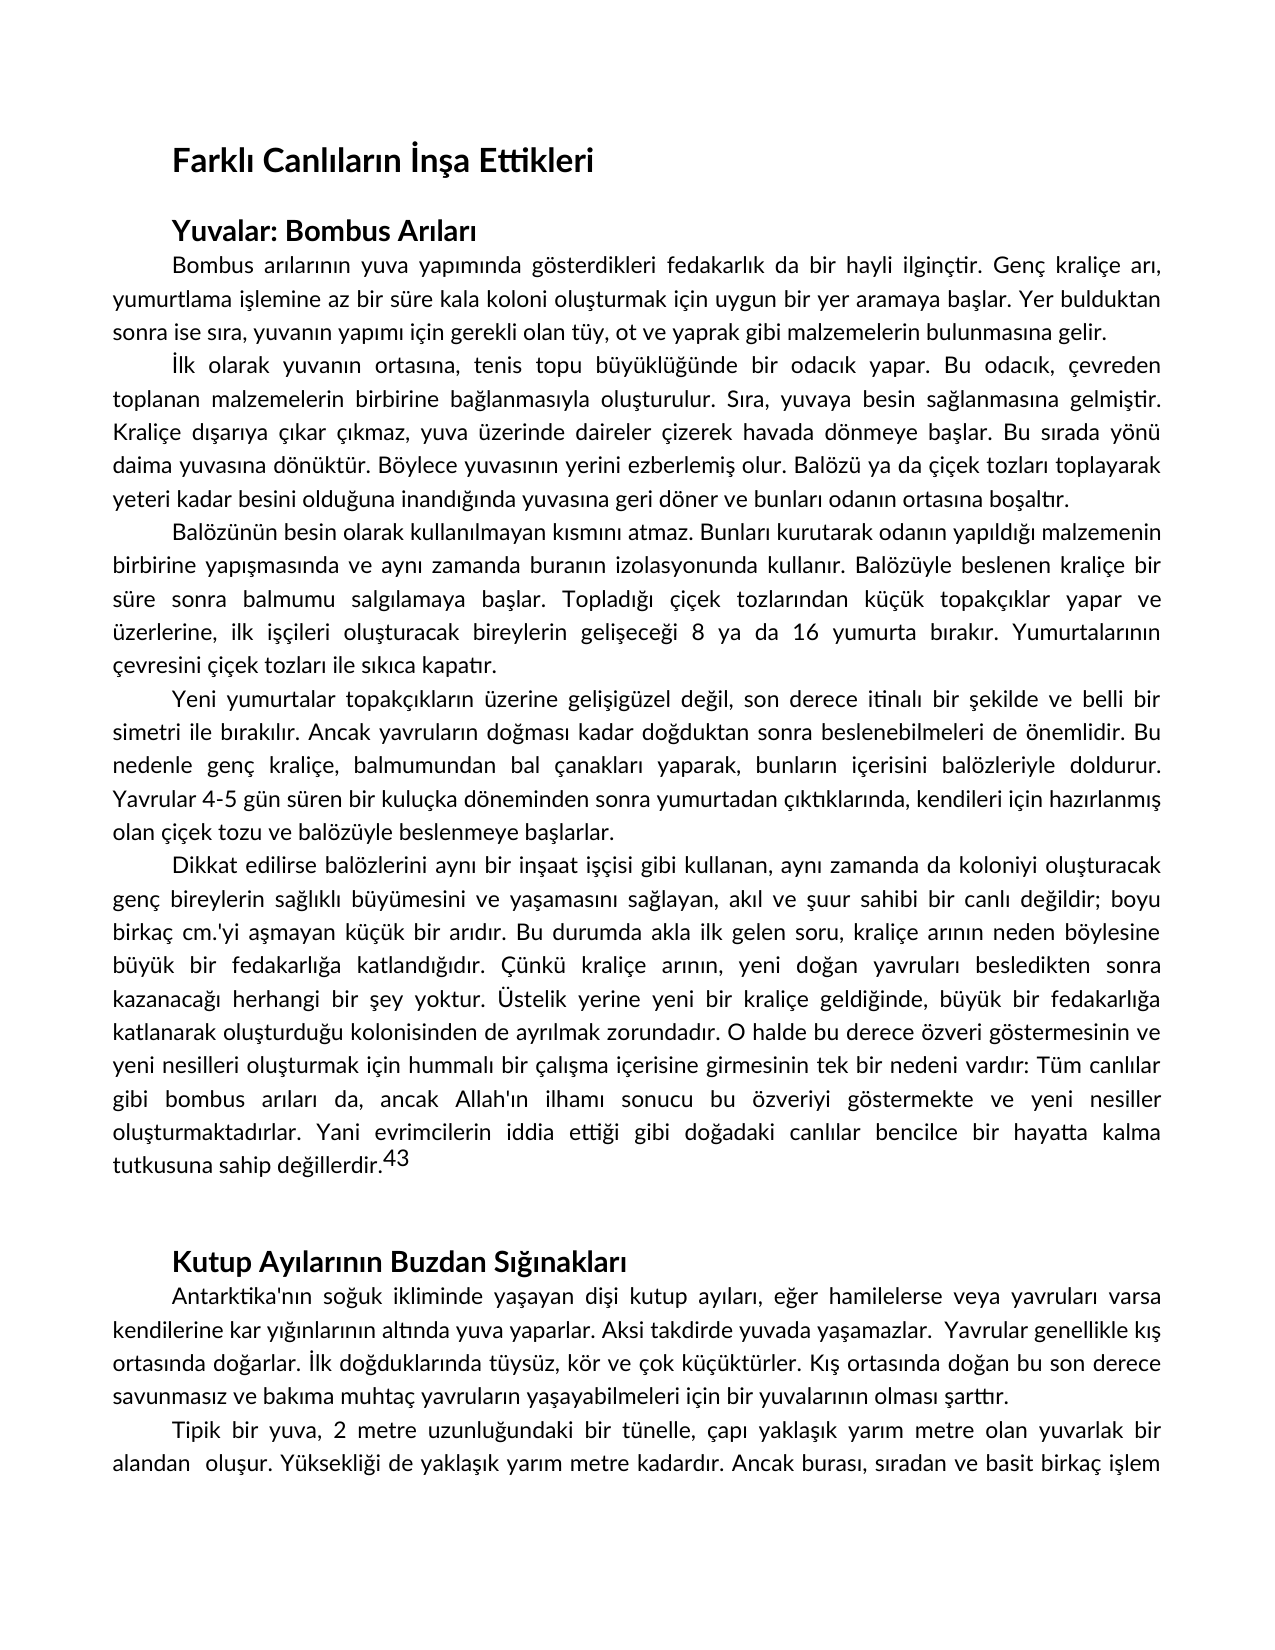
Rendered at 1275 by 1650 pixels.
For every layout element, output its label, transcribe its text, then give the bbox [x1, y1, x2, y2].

text Kutup Ayılarının Buzdan Sığınakları [112, 1249, 1162, 1278]
text Antarktika'nın soğuk ikliminde yaşayan dişi kutup ayıları, eğer hamilelerse veya yavruları varsa kendilerine kar yığınlarının altında yuva yaparlar. Aksi takdirde yuvada yaşamazlar. Yavrular genellikle kış ortasında doğarlar. İlk doğduklarında tüysüz, kör ve çok küçüktürler. Kış ortasında doğan bu son derece savunmasız ve bakıma muhtaç yavruların yaşayabilmeleri için bir yuvalarının olması şarttır. [112, 1278, 1162, 1411]
text Bombus arılarının yuva yapımında gösterdikleri fedakarlık da bir hayli ilginçtir. Genç kraliçe arı, yumurtlama işlemine az bir süre kala koloni oluşturmak için uygun bir yer aramaya başlar. Yer bulduktan sonra ise sıra, yuvanın yapımı için gerekli olan tüy, ot ve yaprak gibi malzemelerin bulunmasına gelir. [112, 247, 1162, 347]
text Tipik bir yuva, 2 metre uzunluğundaki bir tünelle, çapı yaklaşık yarım metre olan yuvarlak bir alandan oluşur. Yüksekliği de yaklaşık yarım metre kadardır. Ancak burası, sıradan ve basit birkaç işlem [112, 1411, 1162, 1478]
text Farklı Canlıların İnşa Ettikleri [112, 148, 1162, 179]
text Balözünün besin olarak kullanılmayan kısmını atmaz. Bunları kurutarak odanın yapıldığı malzemenin birbirine yapışmasında ve aynı zamanda buranın izolasyonunda kullanır. Balözüyle beslenen kraliçe bir süre sonra balmumu salgılamaya başlar. Topladığı çiçek tozlarından küçük topakçıklar yapar ve üzerlerine, ilk işçileri oluşturacak bireylerin gelişeceği 8 ya da 16 yumurta bırakır. Yumurtalarının çevresini çiçek tozları ile sıkıca kapatır. [112, 514, 1162, 681]
text Dikkat edilirse balözlerini aynı bir inşaat işçisi gibi kullanan, aynı zamanda da koloniyi oluşturacak genç bireylerin sağlıklı büyümesini ve yaşamasını sağlayan, akıl ve şuur sahibi bir canlı değildir; boyu birkaç cm.'yi aşmayan küçük bir arıdır. Bu durumda akla ilk gelen soru, kraliçe arının neden böylesine büyük bir fedakarlığa katlandığıdır. Çünkü kraliçe arının, yeni doğan yavruları besledikten sonra kazanacağı herhangi bir şey yoktur. Üstelik yerine yeni bir kraliçe geldiğinde, büyük bir fedakarlığa katlanarak oluşturduğu kolonisinden de ayrılmak zorundadır. O halde bu derece özveri göstermesinin ve yeni nesilleri oluşturmak için hummalı bir çalışma içerisine girmesinin tek bir nedeni vardır: Tüm canlılar gibi bombus arıları da, ancak Allah'ın ilhamı sonucu bu özveriyi göstermekte ve yeni nesiller oluşturmaktadırlar. Yani evrimcilerin iddia ettiği gibi doğadaki canlılar bencilce bir hayatta kalma tutkusuna sahip değillerdir.43 [112, 847, 1162, 1181]
text Yeni yumurtalar topakçıkların üzerine gelişigüzel değil, son derece itinalı bir şekilde ve belli bir simetri ile bırakılır. Ancak yavruların doğması kadar doğduktan sonra beslenebilmeleri de önemlidir. Bu nedenle genç kraliçe, balmumundan bal çanakları yaparak, bunların içerisini balözleriyle doldurur. Yavrular 4-5 gün süren bir kuluçka döneminden sonra yumurtadan çıktıklarında, kendileri için hazırlanmış olan çiçek tozu ve balözüyle beslenmeye başlarlar. [112, 681, 1162, 847]
text Yuvalar: Bombus Arıları [112, 218, 1162, 247]
text İlk olarak yuvanın ortasına, tenis topu büyüklüğünde bir odacık yapar. Bu odacık, çevreden toplanan malzemelerin birbirine bağlanmasıyla oluşturulur. Sıra, yuvaya besin sağlanmasına gelmiştir. Kraliçe dışarıya çıkar çıkmaz, yuva üzerinde daireler çizerek havada dönmeye başlar. Bu sırada yönü daima yuvasına dönüktür. Böylece yuvasının yerini ezberlemiş olur. Balözü ya da çiçek tozları toplayarak yeteri kadar besini olduğuna inandığında yuvasına geri döner ve bunları odanın ortasına boşaltır. [112, 347, 1162, 514]
